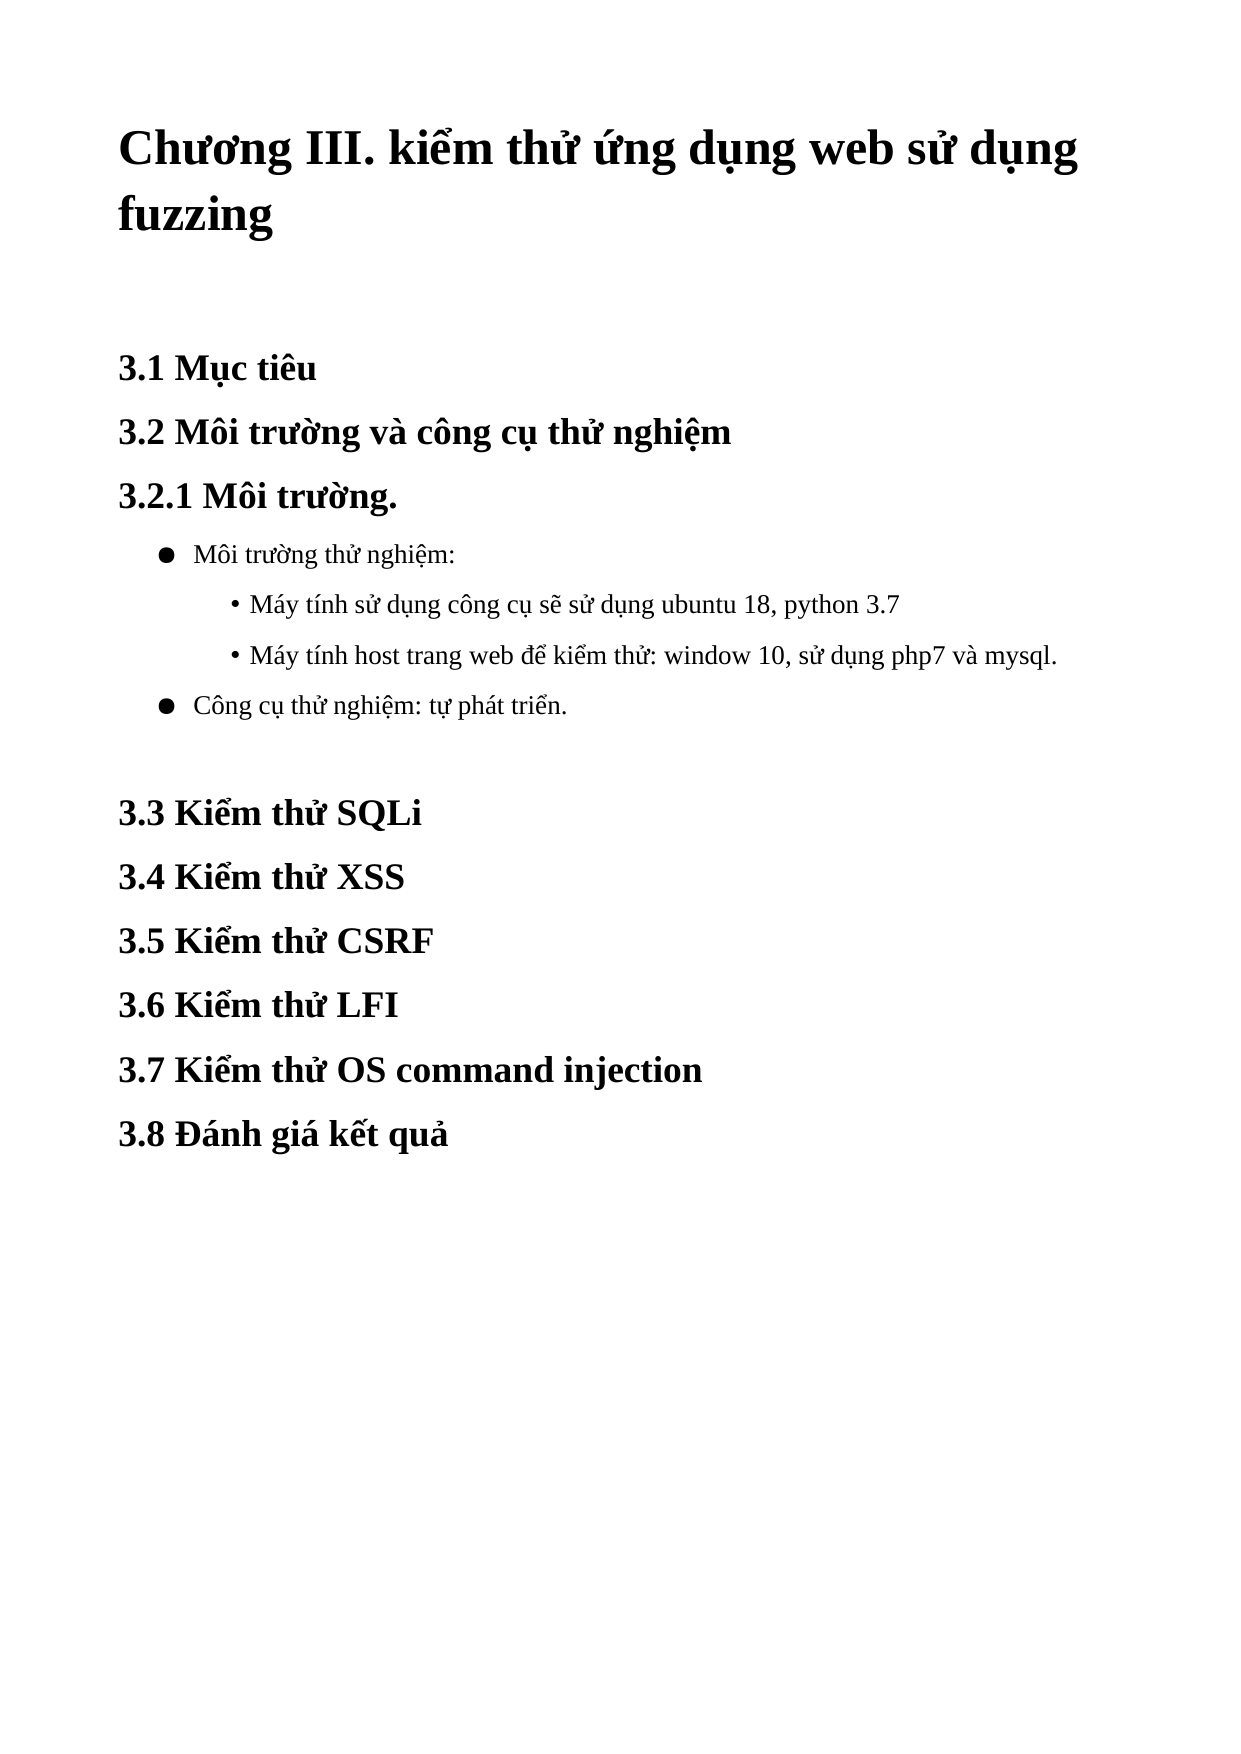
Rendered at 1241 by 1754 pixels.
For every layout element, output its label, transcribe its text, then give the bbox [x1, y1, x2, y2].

list Môi trường thử nghiệm: [156, 538, 1122, 569]
list Máy tính host trang web để kiểm thử: window 10, sử dụng php7 và mysql. [231, 639, 1122, 670]
text 3.3 Kiểm thử SQLi [118, 790, 1122, 833]
text 3.1 Mục tiêu [118, 345, 1122, 388]
list Máy tính sử dụng công cụ sẽ sử dụng ubuntu 18, python 3.7 [231, 588, 1122, 620]
text 3.2 Môi trường và công cụ thử nghiệm [118, 409, 1122, 453]
text 3.2.1 Môi trường. [118, 474, 1122, 517]
text 3.7 Kiểm thử OS command injection [118, 1047, 1122, 1090]
text 3.5 Kiểm thử CSRF [118, 919, 1122, 962]
text 3.8 Đánh giá kết quả [118, 1111, 1122, 1154]
text Chương III. kiểm thử ứng dụng web sử dụng fuzzing [118, 118, 1122, 242]
list Công cụ thử nghiệm: tự phát triển. [156, 689, 1122, 721]
text 3.4 Kiểm thử XSS [118, 854, 1122, 898]
text 3.6 Kiểm thử LFI [118, 983, 1122, 1026]
